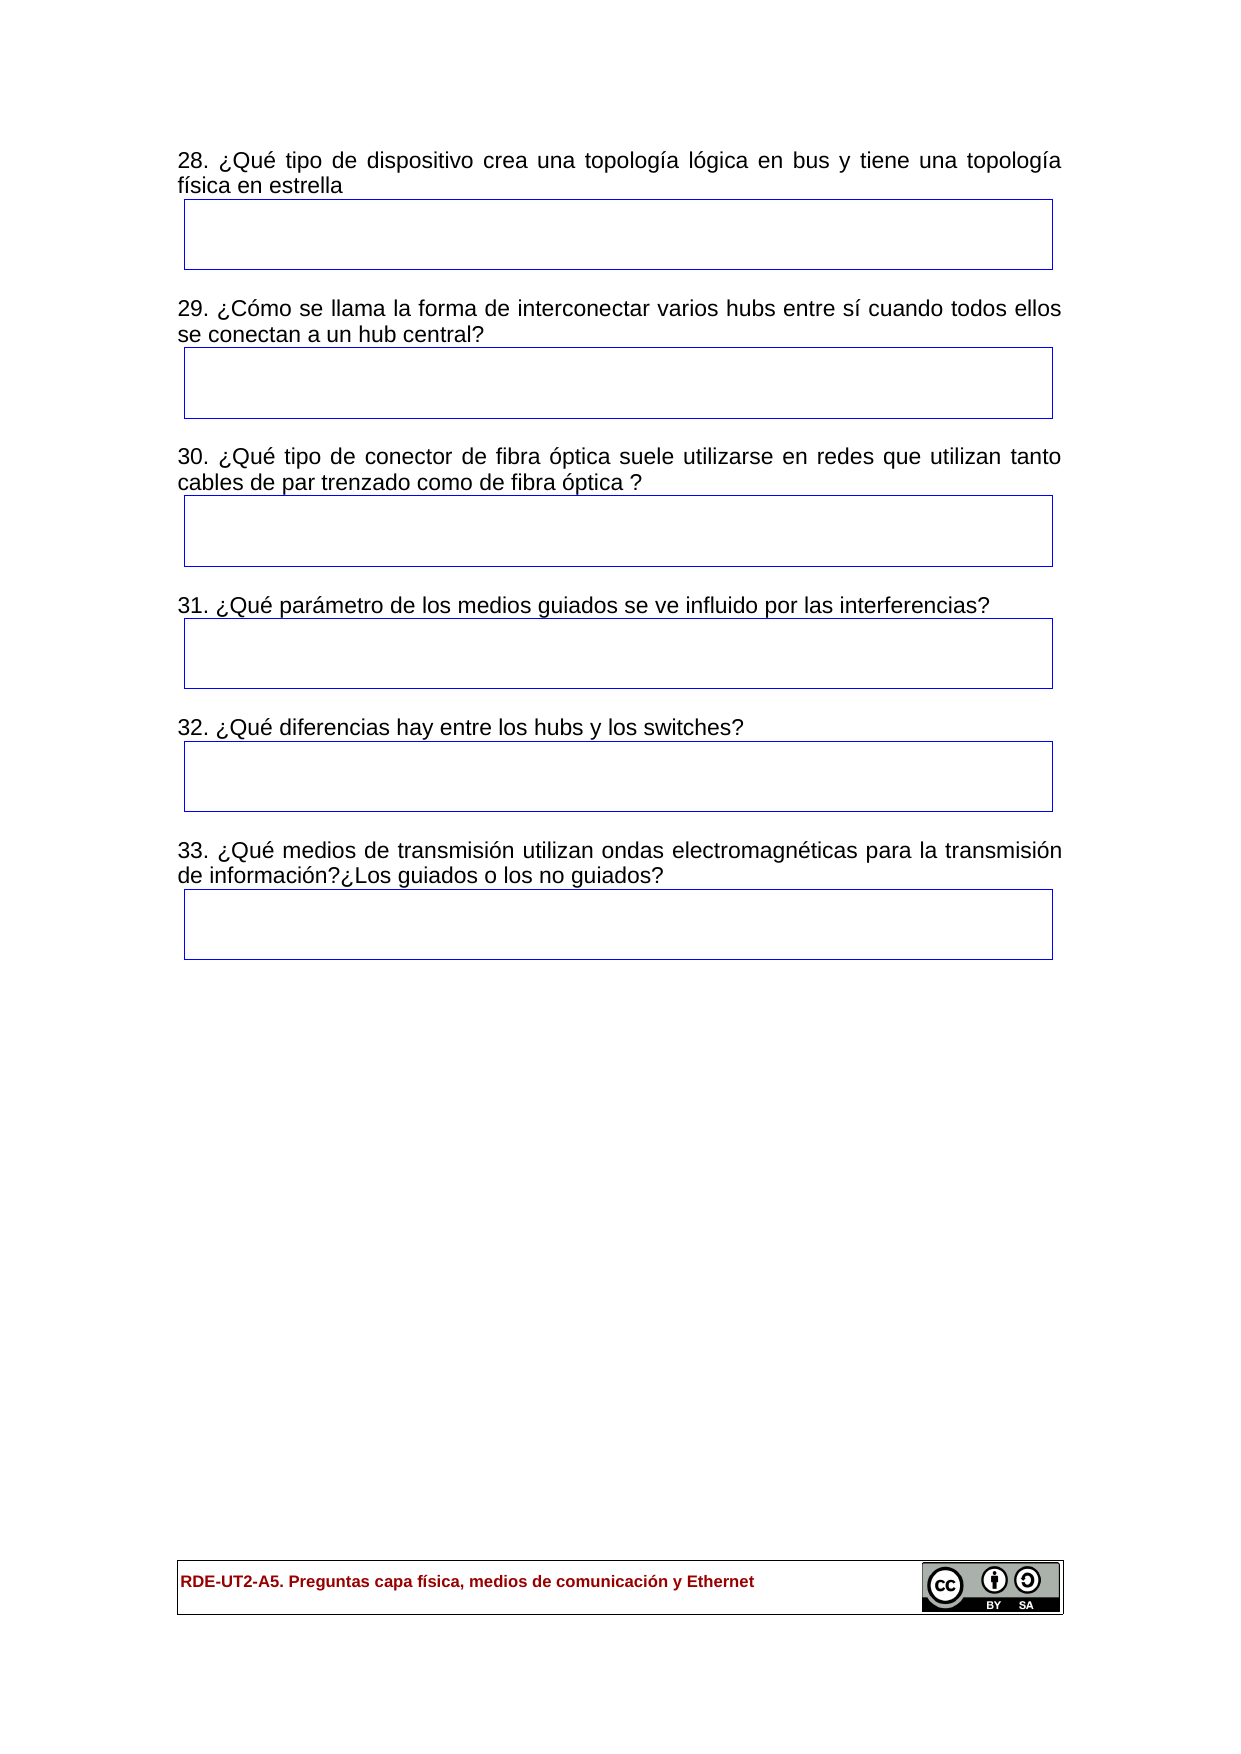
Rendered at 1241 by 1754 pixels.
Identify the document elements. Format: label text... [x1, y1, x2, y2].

text 29. ¿Cómo se llama la forma de interconectar varios hubs entre sí cuando todos ellos se conectan a un hub central? [177, 296, 1063, 347]
table_header [185, 619, 1052, 688]
text 30. ¿Qué tipo de conector de fibra óptica suele utilizarse en redes que utilizan tanto cables de par trenzado como de fibra óptica ? [177, 444, 1063, 495]
table_header [185, 496, 1052, 566]
text 33. ¿Qué medios de transmisión utilizan ondas electromagnéticas para la transmisión de información?¿Los guiados o los no guiados? [177, 837, 1063, 889]
table_header [185, 890, 1052, 959]
text 31. ¿Qué parámetro de los medios guiados se ve influido por las interferencias? [177, 592, 1063, 618]
text 28. ¿Qué tipo de dispositivo crea una topología lógica en bus y tiene una topología física en estrella [177, 148, 1063, 199]
table_header [185, 348, 1052, 417]
table_header [185, 742, 1052, 811]
text 32. ¿Qué diferencias hay entre los hubs y los switches? [177, 715, 1063, 741]
picture [922, 1562, 1060, 1612]
table_header [185, 200, 1052, 269]
